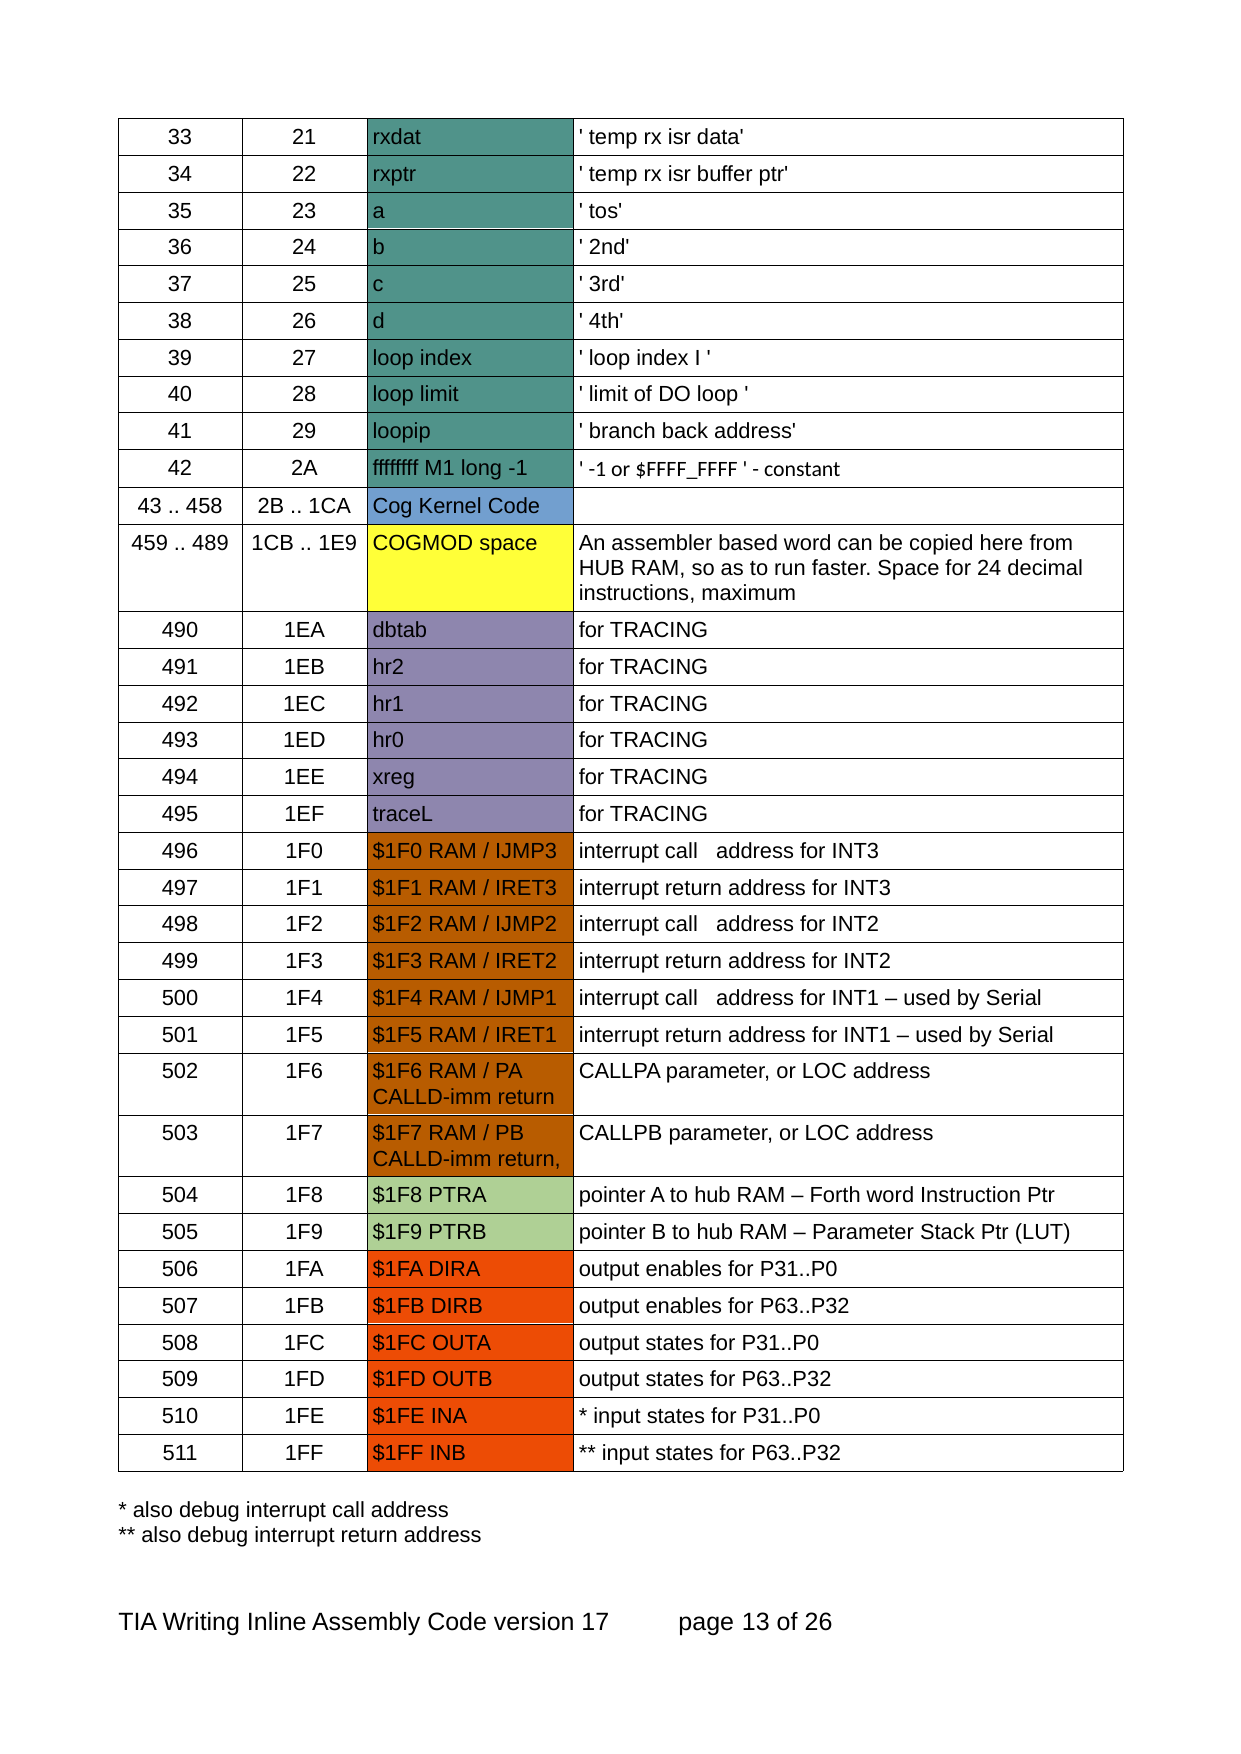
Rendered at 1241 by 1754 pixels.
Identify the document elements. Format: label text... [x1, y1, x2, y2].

table_cell 1ED [243, 723, 367, 758]
table_cell output enables for P63..P32 [574, 1288, 1123, 1323]
table_cell 24 [243, 230, 367, 265]
table_cell dbtab [368, 612, 573, 648]
table_cell 508 [119, 1325, 242, 1360]
table_cell An assembler based word can be copied here from HUB RAM, so as to run faster. Space for 24 decimal instructions, maximum [574, 525, 1123, 611]
table_cell 1EE [243, 759, 367, 795]
table_cell 27 [243, 340, 367, 376]
table_cell 459 .. 489 [119, 525, 242, 611]
table_cell 504 [119, 1177, 242, 1213]
table_cell ' temp rx isr buffer ptr' [574, 156, 1123, 192]
table_cell 40 [119, 377, 242, 412]
table_cell 1F1 [243, 870, 367, 905]
table_cell 494 [119, 759, 242, 795]
table_cell $1F7 RAM / PB CALLD-imm return, [368, 1116, 573, 1176]
table_cell c [368, 266, 573, 302]
table_cell d [368, 303, 573, 339]
table_cell 1F5 [243, 1017, 367, 1052]
table_cell 42 [119, 450, 242, 487]
table_cell 43 .. 458 [119, 488, 242, 524]
table_cell 2A [243, 450, 367, 487]
table_cell ' loop index I ' [574, 340, 1123, 376]
table_cell 1EC [243, 686, 367, 722]
table_cell loop index [368, 340, 573, 376]
table_cell $1FF INB [368, 1435, 573, 1471]
table_cell interrupt call address for INT2 [574, 906, 1123, 942]
table_cell for TRACING [574, 796, 1123, 832]
table_cell 34 [119, 156, 242, 192]
table_cell b [368, 230, 573, 265]
table_cell $1FC OUTA [368, 1325, 573, 1360]
table_cell output states for P31..P0 [574, 1325, 1123, 1360]
table_cell for TRACING [574, 723, 1123, 758]
table_cell interrupt return address for INT2 [574, 943, 1123, 979]
table_cell Cog Kernel Code [368, 488, 573, 524]
table_cell ' 2nd' [574, 230, 1123, 265]
table_cell interrupt return address for INT1 – used by Serial [574, 1017, 1123, 1052]
table_cell 1FE [243, 1398, 367, 1434]
table_cell 499 [119, 943, 242, 979]
table_cell ' tos' [574, 193, 1123, 228]
table_cell hr0 [368, 723, 573, 758]
table_cell 33 [119, 119, 242, 155]
table_cell 1FA [243, 1251, 367, 1287]
table_cell pointer B to hub RAM – Parameter Stack Ptr (LUT) [574, 1214, 1123, 1250]
table_cell rxptr [368, 156, 573, 192]
table_cell ' branch back address' [574, 413, 1123, 449]
table_cell $1FA DIRA [368, 1251, 573, 1287]
table_cell ffffffff M1 long -1 [368, 450, 573, 487]
table_cell interrupt call address for INT1 – used by Serial [574, 980, 1123, 1016]
table_cell 39 [119, 340, 242, 376]
table_cell 1CB .. 1E9 [243, 525, 367, 611]
table_cell 496 [119, 833, 242, 869]
table_cell ' limit of DO loop ' [574, 377, 1123, 412]
table_cell hr1 [368, 686, 573, 722]
table_cell 502 [119, 1054, 242, 1114]
table_cell 1F0 [243, 833, 367, 869]
table_cell xreg [368, 759, 573, 795]
table_cell ' -1 or $FFFF_FFFF ' - constant [574, 450, 1123, 487]
table_cell 1EF [243, 796, 367, 832]
table_cell $1F5 RAM / IRET1 [368, 1017, 573, 1052]
table_cell 38 [119, 303, 242, 339]
table_cell 1F7 [243, 1116, 367, 1176]
table_cell loopip [368, 413, 573, 449]
table_cell 1F6 [243, 1054, 367, 1114]
table_cell for TRACING [574, 759, 1123, 795]
table_cell 491 [119, 649, 242, 685]
table_cell 492 [119, 686, 242, 722]
table_cell pointer A to hub RAM – Forth word Instruction Ptr [574, 1177, 1123, 1213]
table_cell a [368, 193, 573, 228]
text * also debug interrupt call address [118, 1497, 1122, 1522]
table_cell rxdat [368, 119, 573, 155]
table_cell $1F3 RAM / IRET2 [368, 943, 573, 979]
table_cell $1F4 RAM / IJMP1 [368, 980, 573, 1016]
table_cell 22 [243, 156, 367, 192]
table_cell 21 [243, 119, 367, 155]
table_cell 1F4 [243, 980, 367, 1016]
table_cell $1F0 RAM / IJMP3 [368, 833, 573, 869]
table_cell CALLPA parameter, or LOC address [574, 1054, 1123, 1114]
table_cell output enables for P31..P0 [574, 1251, 1123, 1287]
table_cell $1F9 PTRB [368, 1214, 573, 1250]
table_cell 490 [119, 612, 242, 648]
table_cell 28 [243, 377, 367, 412]
table_cell $1F6 RAM / PA CALLD-imm return [368, 1054, 573, 1114]
table_cell 35 [119, 193, 242, 228]
table_cell 1FD [243, 1361, 367, 1397]
table_cell 493 [119, 723, 242, 758]
table_cell 37 [119, 266, 242, 302]
table_cell 2B .. 1CA [243, 488, 367, 524]
table_cell ' 3rd' [574, 266, 1123, 302]
table_cell 1F9 [243, 1214, 367, 1250]
text ** also debug interrupt return address [118, 1522, 1122, 1547]
table_cell loop limit [368, 377, 573, 412]
table_cell for TRACING [574, 686, 1123, 722]
table_cell 1EB [243, 649, 367, 685]
table_cell ' temp rx isr data' [574, 119, 1123, 155]
table_cell 498 [119, 906, 242, 942]
table_cell 23 [243, 193, 367, 228]
table_cell 495 [119, 796, 242, 832]
table_cell 1F8 [243, 1177, 367, 1213]
table_cell 507 [119, 1288, 242, 1323]
table_cell 41 [119, 413, 242, 449]
table_cell 25 [243, 266, 367, 302]
table_cell * input states for P31..P0 [574, 1398, 1123, 1434]
table_cell 1FC [243, 1325, 367, 1360]
table_cell 1F3 [243, 943, 367, 979]
table_cell $1F2 RAM / IJMP2 [368, 906, 573, 942]
table_cell for TRACING [574, 612, 1123, 648]
table_cell 1FB [243, 1288, 367, 1323]
table_cell 497 [119, 870, 242, 905]
table_cell 501 [119, 1017, 242, 1052]
table_cell traceL [368, 796, 573, 832]
table_cell 505 [119, 1214, 242, 1250]
table_cell interrupt call address for INT3 [574, 833, 1123, 869]
table_cell ** input states for P63..P32 [574, 1435, 1123, 1471]
table_cell COGMOD space [368, 525, 573, 611]
table_cell 29 [243, 413, 367, 449]
table_cell 509 [119, 1361, 242, 1397]
table_cell $1FB DIRB [368, 1288, 573, 1323]
table_cell $1F1 RAM / IRET3 [368, 870, 573, 905]
table_cell ' 4th' [574, 303, 1123, 339]
table_cell hr2 [368, 649, 573, 685]
table_cell 1EA [243, 612, 367, 648]
table_cell 510 [119, 1398, 242, 1434]
table_cell 503 [119, 1116, 242, 1176]
table_cell 1F2 [243, 906, 367, 942]
table_cell $1F8 PTRA [368, 1177, 573, 1213]
table_cell 506 [119, 1251, 242, 1287]
table_cell for TRACING [574, 649, 1123, 685]
table_cell 36 [119, 230, 242, 265]
table_cell interrupt return address for INT3 [574, 870, 1123, 905]
table_cell $1FD OUTB [368, 1361, 573, 1397]
table_cell 1FF [243, 1435, 367, 1471]
table_cell 511 [119, 1435, 242, 1471]
table_cell $1FE INA [368, 1398, 573, 1434]
table_cell 500 [119, 980, 242, 1016]
table_cell [574, 488, 1123, 524]
table_cell 26 [243, 303, 367, 339]
table_cell output states for P63..P32 [574, 1361, 1123, 1397]
table_cell CALLPB parameter, or LOC address [574, 1116, 1123, 1176]
